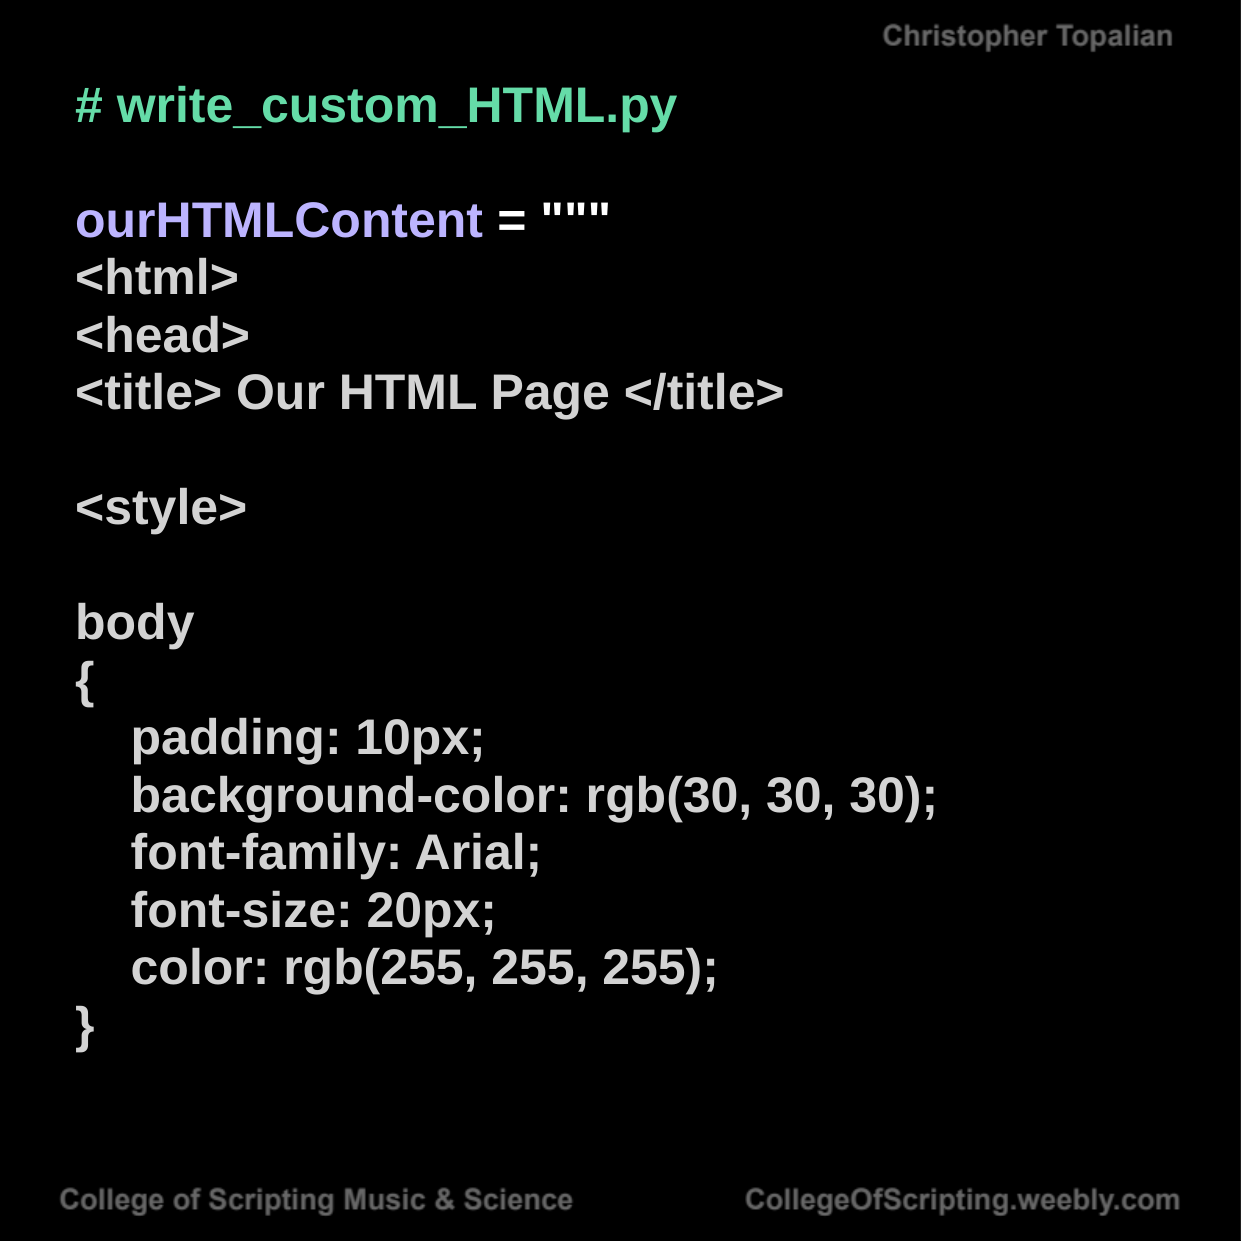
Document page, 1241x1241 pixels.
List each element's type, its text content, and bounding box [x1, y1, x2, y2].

text # write_custom_HTML.py [75, 75, 1166, 132]
text <title> Our HTML Page </title> [75, 362, 1166, 420]
text { [75, 650, 1166, 707]
text <html> [75, 247, 1166, 305]
text ourHTMLContent = """ [75, 190, 1166, 247]
text background-color: rgb(30, 30, 30); [75, 765, 1166, 822]
text font-size: 20px; [75, 880, 1166, 937]
text body [75, 592, 1166, 650]
text } [75, 995, 1166, 1052]
text font-family: Arial; [75, 822, 1166, 880]
text <style> [75, 477, 1166, 535]
text <head> [75, 305, 1166, 362]
text padding: 10px; [75, 707, 1166, 765]
text color: rgb(255, 255, 255); [75, 937, 1166, 995]
